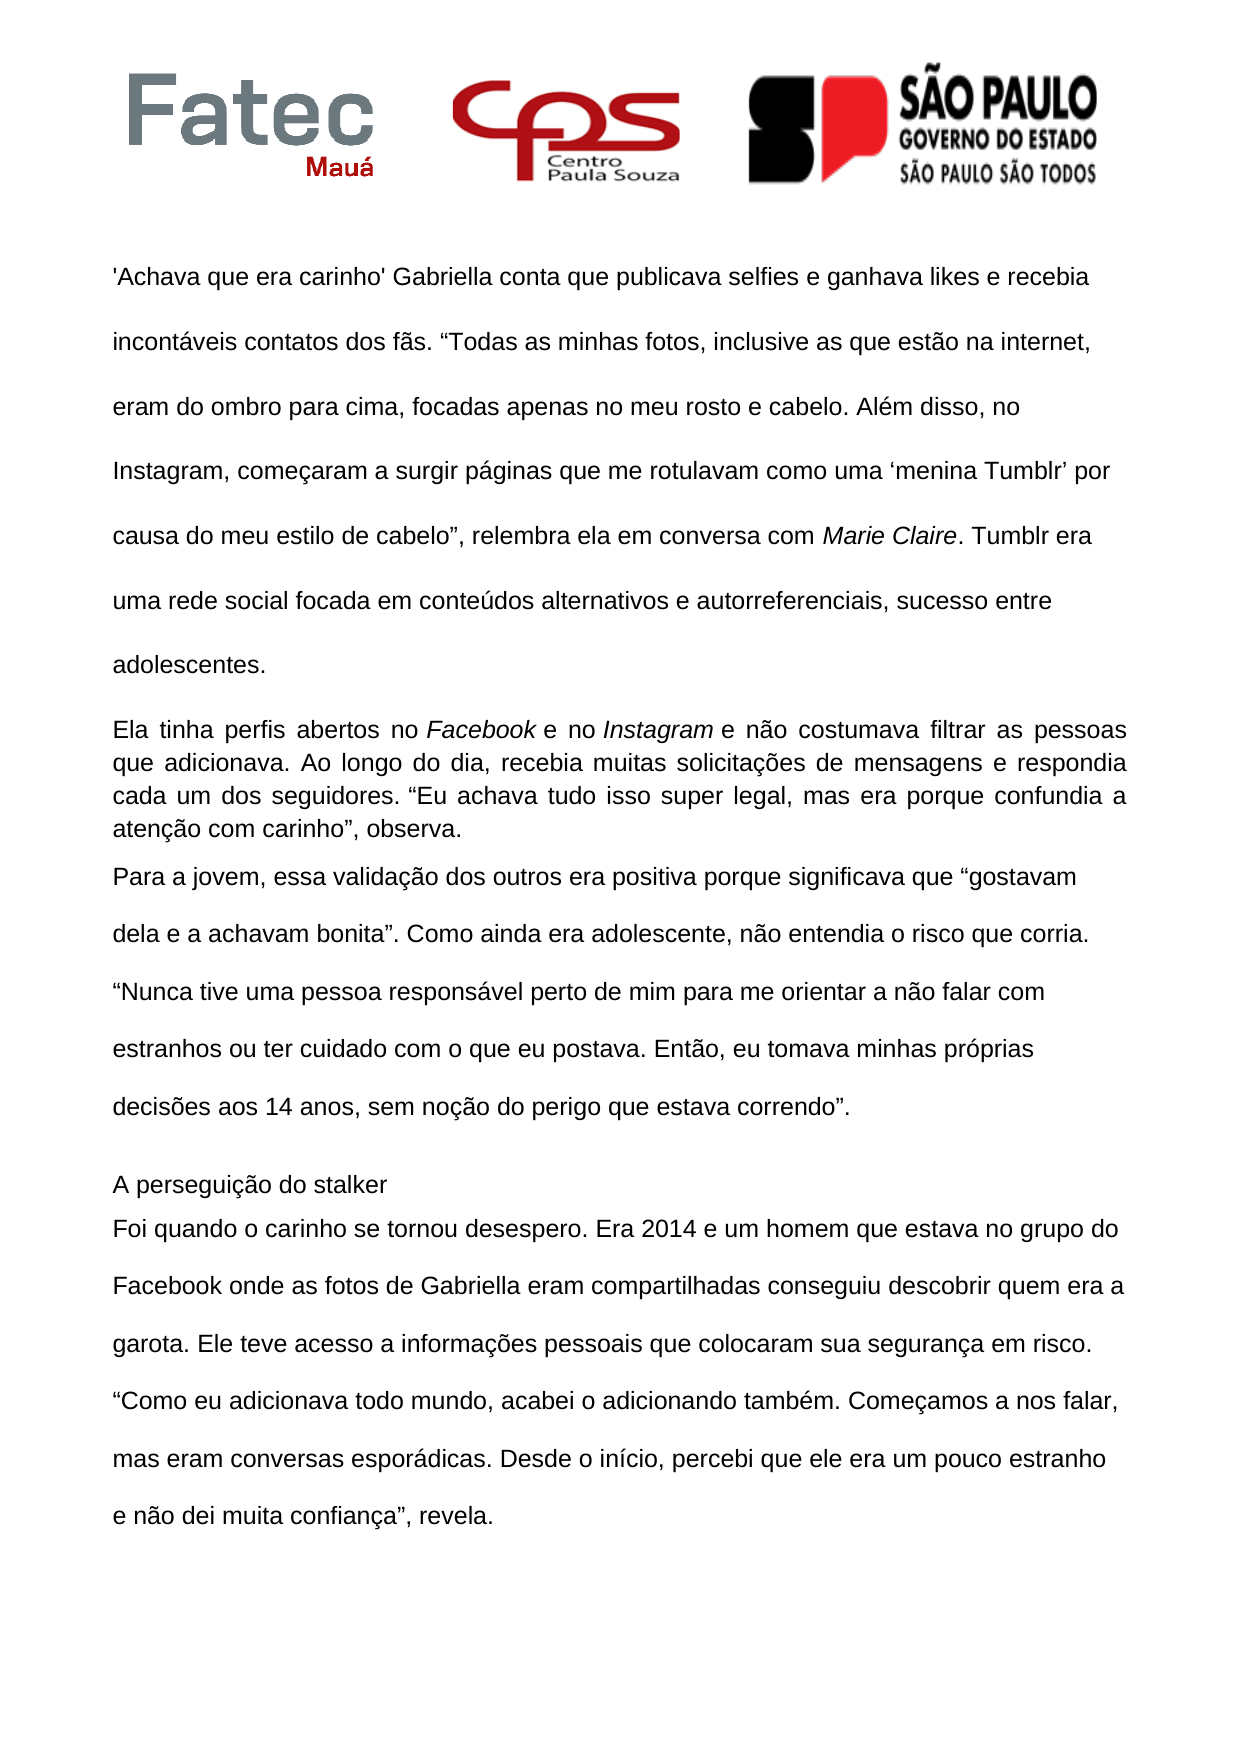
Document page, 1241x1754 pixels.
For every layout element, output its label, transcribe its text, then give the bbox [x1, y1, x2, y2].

subtitle 'Achava que era carinho' Gabriella conta que publicava selfies e ganhava likes e recebia incontáveis contatos dos fãs. “Todas as minhas fotos, inclusive as que estão na internet, eram do ombro para cima, focadas apenas no meu rosto e cabelo. Além disso, no Instagram, começaram a surgir páginas que me rotulavam como uma ‘menina Tumblr’ por causa do meu estilo de cabelo”, relembra ela em conversa com Marie Claire. Tumblr era uma rede social focada em conteúdos alternativos e autorreferenciais, sucesso entre adolescentes. [112, 262, 1128, 679]
text Para a jovem, essa validação dos outros era positiva porque significava que “gostavam dela e a achavam bonita”. Como ainda era adolescente, não entendia o risco que corria. “Nunca tive uma pessoa responsável perto de mim para me orientar a não falar com estranhos ou ter cuidado com o que eu postava. Então, eu tomava minhas próprias decisões aos 14 anos, sem noção do perigo que estava correndo”. [112, 862, 1128, 1120]
text Foi quando o carinho se tornou desespero. Era 2014 e um homem que estava no grupo do Facebook onde as fotos de Gabriella eram compartilhadas conseguiu descobrir quem era a garota. Ele teve acesso a informações pessoais que colocaram sua segurança em risco. “Como eu adicionava todo mundo, acabei o adicionando também. Começamos a nos falar, mas eram conversas esporádicas. Desde o início, percebi que ele era um pouco estranho e não dei muita confiança”, revela. [112, 1213, 1128, 1530]
text Ela tinha perfis abertos no Facebook e no Instagram e não costumava filtrar as pessoas que adicionava. Ao longo do dia, recebia muitas solicitações de mensagens e respondia cada um dos seguidores. “Eu achava tudo isso super legal, mas era porque confundia a atenção com carinho”, observa. [112, 715, 1128, 843]
picture [479, 60, 681, 203]
picture [143, 72, 377, 229]
subtitle A perseguição do stalker [112, 1170, 1128, 1199]
